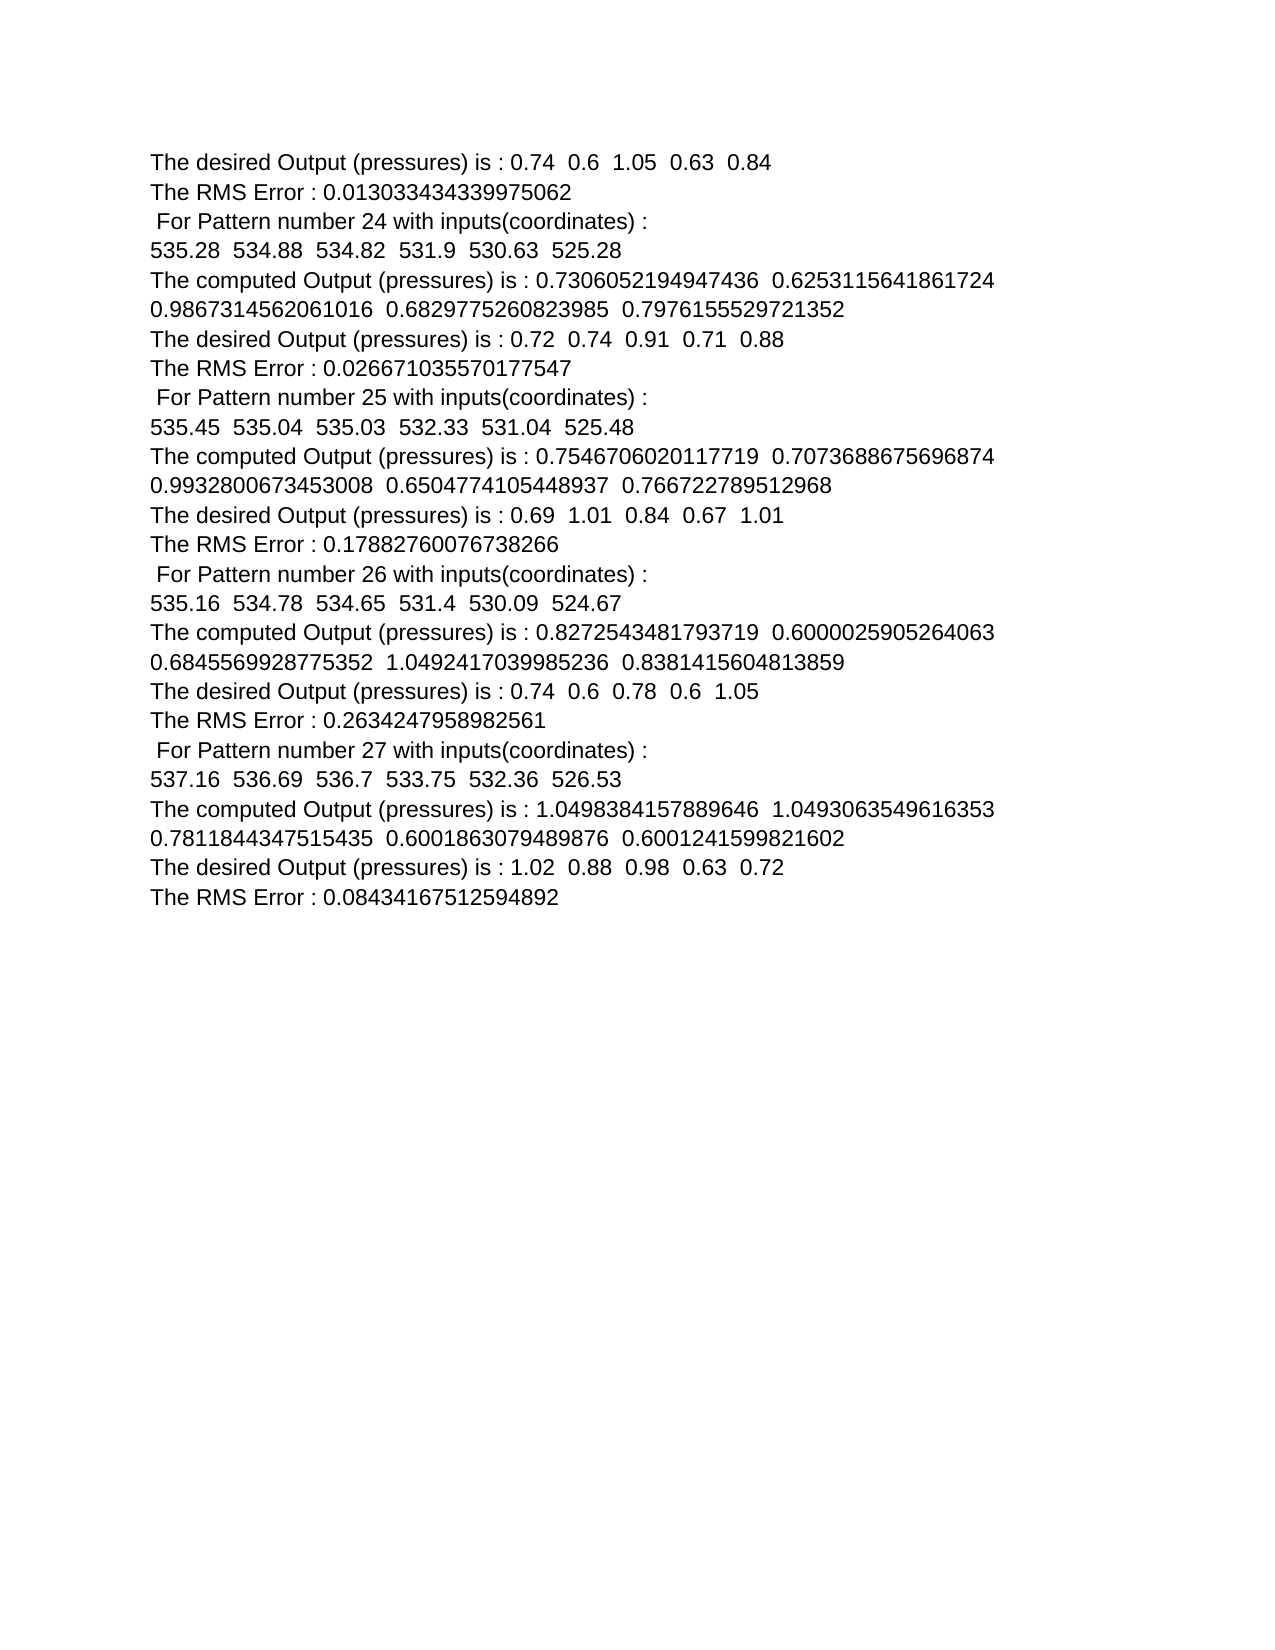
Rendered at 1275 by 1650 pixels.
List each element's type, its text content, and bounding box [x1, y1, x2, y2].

text The desired Output (pressures) is : 0.72 0.74 0.91 0.71 0.88 [150, 326, 1125, 352]
text For Pattern number 27 with inputs(coordinates) : [150, 737, 1125, 763]
text The RMS Error : 0.026671035570177547 [150, 356, 1125, 381]
text The desired Output (pressures) is : 1.02 0.88 0.98 0.63 0.72 [150, 855, 1125, 881]
text For Pattern number 26 with inputs(coordinates) : [150, 561, 1125, 587]
text The computed Output (pressures) is : 0.7306052194947436 0.6253115641861724 0.9867314562061016 0.6829775260823985 0.7976155529721352 [150, 267, 1125, 322]
text 535.16 534.78 534.65 531.4 530.09 524.67 [150, 591, 1125, 616]
text The desired Output (pressures) is : 0.69 1.01 0.84 0.67 1.01 [150, 502, 1125, 528]
text The desired Output (pressures) is : 0.74 0.6 0.78 0.6 1.05 [150, 679, 1125, 704]
text The RMS Error : 0.2634247958982561 [150, 708, 1125, 734]
text The RMS Error : 0.17882760076738266 [150, 532, 1125, 557]
text The RMS Error : 0.013033434339975062 [150, 179, 1125, 205]
text The desired Output (pressures) is : 0.74 0.6 1.05 0.63 0.84 [150, 150, 1125, 176]
text 535.45 535.04 535.03 532.33 531.04 525.48 [150, 414, 1125, 440]
text For Pattern number 25 with inputs(coordinates) : [150, 385, 1125, 411]
text 535.28 534.88 534.82 531.9 530.63 525.28 [150, 238, 1125, 264]
text The computed Output (pressures) is : 0.8272543481793719 0.6000025905264063 0.6845569928775352 1.0492417039985236 0.8381415604813859 [150, 620, 1125, 675]
text The computed Output (pressures) is : 1.0498384157889646 1.0493063549616353 0.7811844347515435 0.6001863079489876 0.6001241599821602 [150, 796, 1125, 851]
text 537.16 536.69 536.7 533.75 532.36 526.53 [150, 767, 1125, 792]
text For Pattern number 24 with inputs(coordinates) : [150, 209, 1125, 234]
text The RMS Error : 0.08434167512594892 [150, 884, 1125, 910]
text The computed Output (pressures) is : 0.7546706020117719 0.7073688675696874 0.9932800673453008 0.6504774105448937 0.766722789512968 [150, 444, 1125, 499]
